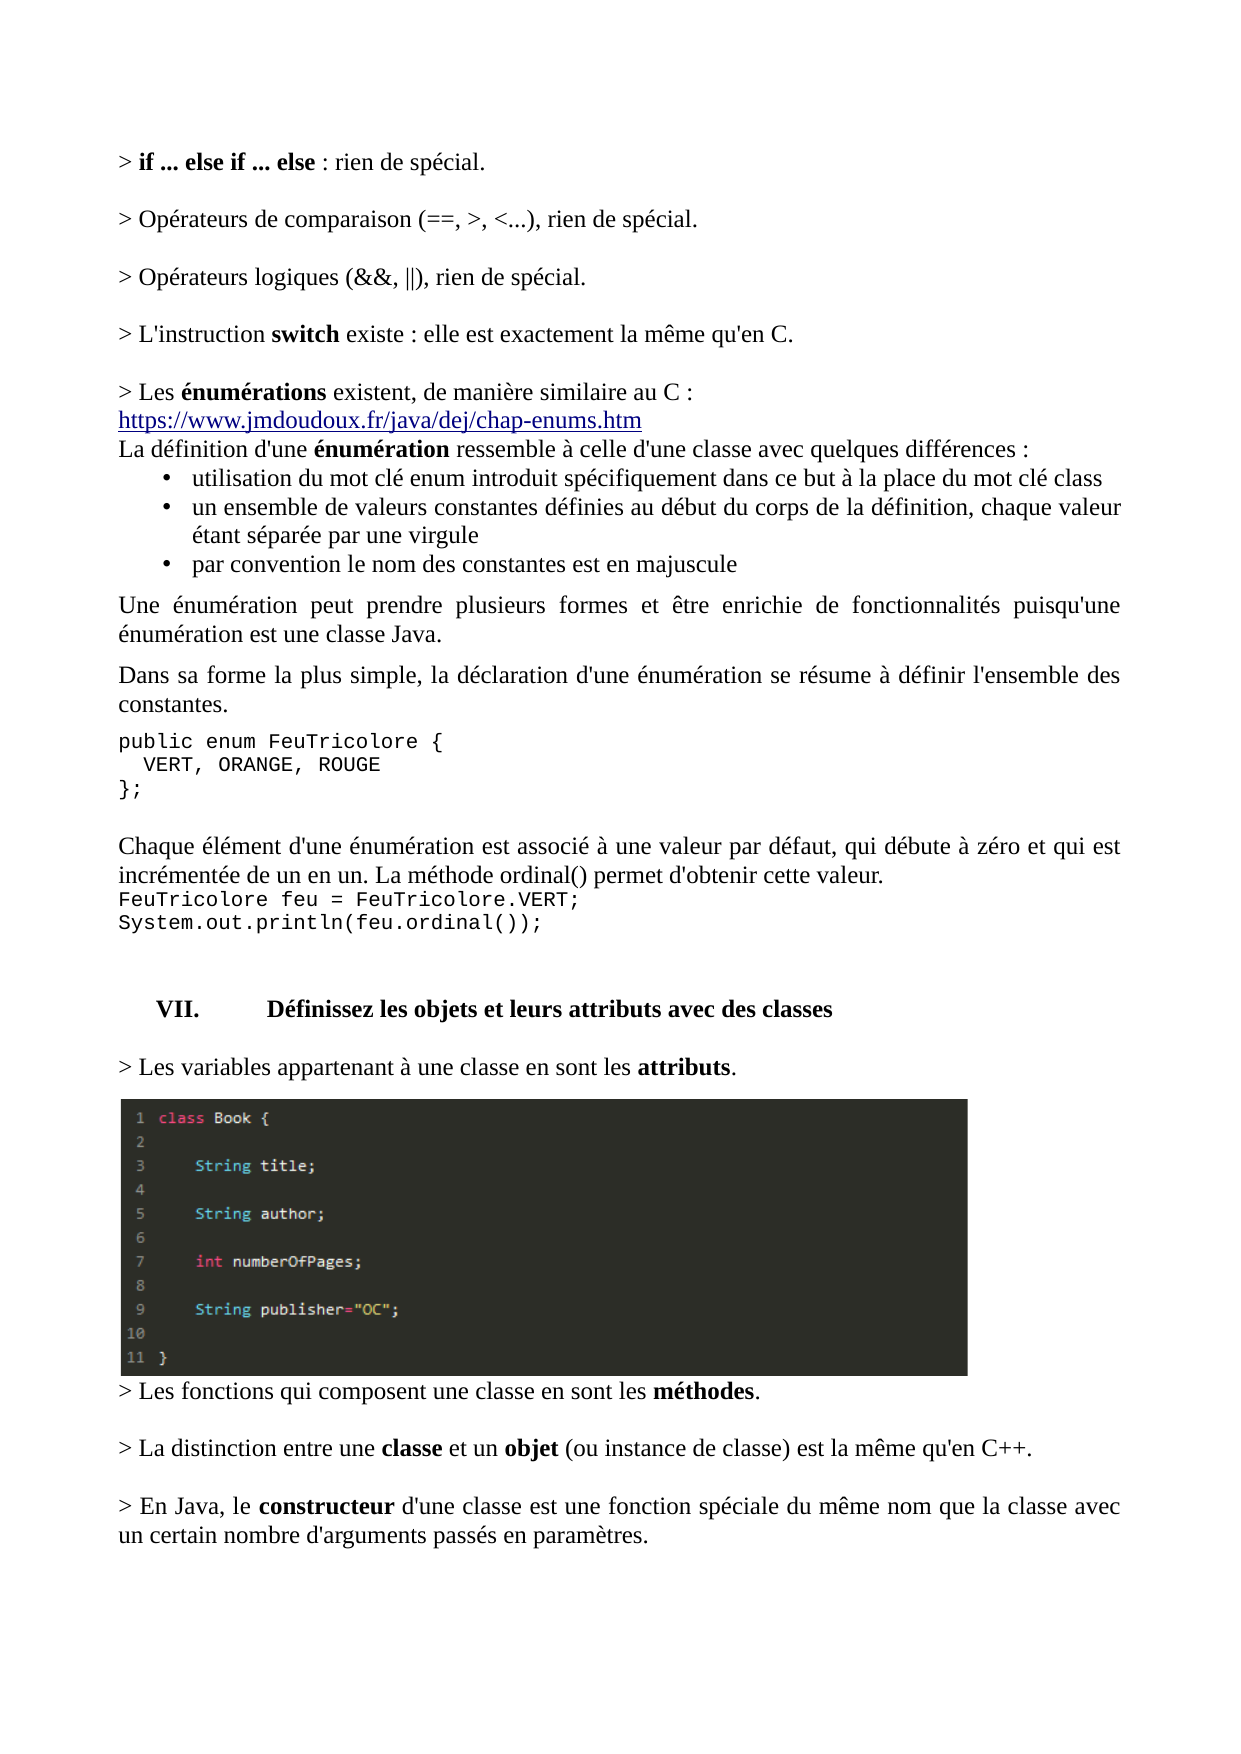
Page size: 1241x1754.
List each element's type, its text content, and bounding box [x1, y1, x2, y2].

text > if ... else if ... else : rien de spécial. [118, 147, 1122, 176]
text > Les fonctions qui composent une classe en sont les méthodes. [118, 1376, 1122, 1405]
picture [120, 1099, 968, 1376]
text > Les énumérations existent, de manière similaire au C : [118, 377, 1122, 406]
text VERT, ORANGE, ROUGE [118, 754, 1122, 778]
text > En Java, le constructeur d'une classe est une fonction spéciale du même nom que la classe avec un certain nombre d'arguments passés en paramètres. [118, 1491, 1122, 1548]
text Dans sa forme la plus simple, la déclaration d'une énumération se résume à définir l'ensemble des constantes. [118, 661, 1122, 718]
text https://www.jmdoudoux.fr/java/dej/chap-enums.htm [118, 406, 1122, 434]
list un ensemble de valeurs constantes définies au début du corps de la définition, chaque valeur étant séparée par une virgule [162, 492, 1122, 549]
text Chaque élément d'une énumération est associé à une valeur par défaut, qui débute à zéro et qui est incrémentée de un en un. La méthode ordinal() permet d'obtenir cette valeur. [118, 831, 1122, 888]
text > Opérateurs logiques (&&, ||), rien de spécial. [118, 262, 1122, 291]
text System.out.println(feu.ordinal()); [118, 912, 1122, 936]
text FeuTricolore feu = FeuTricolore.VERT; [118, 888, 1122, 912]
list Définissez les objets et leurs attributs avec des classes [156, 994, 1122, 1023]
text La définition d'une énumération ressemble à celle d'une classe avec quelques différences : [118, 434, 1122, 463]
text public enum FeuTricolore { [118, 731, 1122, 754]
list par convention le nom des constantes est en majuscule [162, 549, 1122, 578]
text > Les variables appartenant à une classe en sont les attributs. [118, 1052, 1122, 1080]
list utilisation du mot clé enum introduit spécifiquement dans ce but à la place du mot clé class [162, 463, 1122, 492]
text > La distinction entre une classe et un objet (ou instance de classe) est la même qu'en C++. [118, 1433, 1122, 1462]
text }; [118, 778, 1122, 802]
text > Opérateurs de comparaison (==, >, <...), rien de spécial. [118, 204, 1122, 233]
text Une énumération peut prendre plusieurs formes et être enrichie de fonctionnalités puisqu'une énumération est une classe Java. [118, 591, 1122, 648]
text > L'instruction switch existe : elle est exactement la même qu'en C. [118, 319, 1122, 348]
